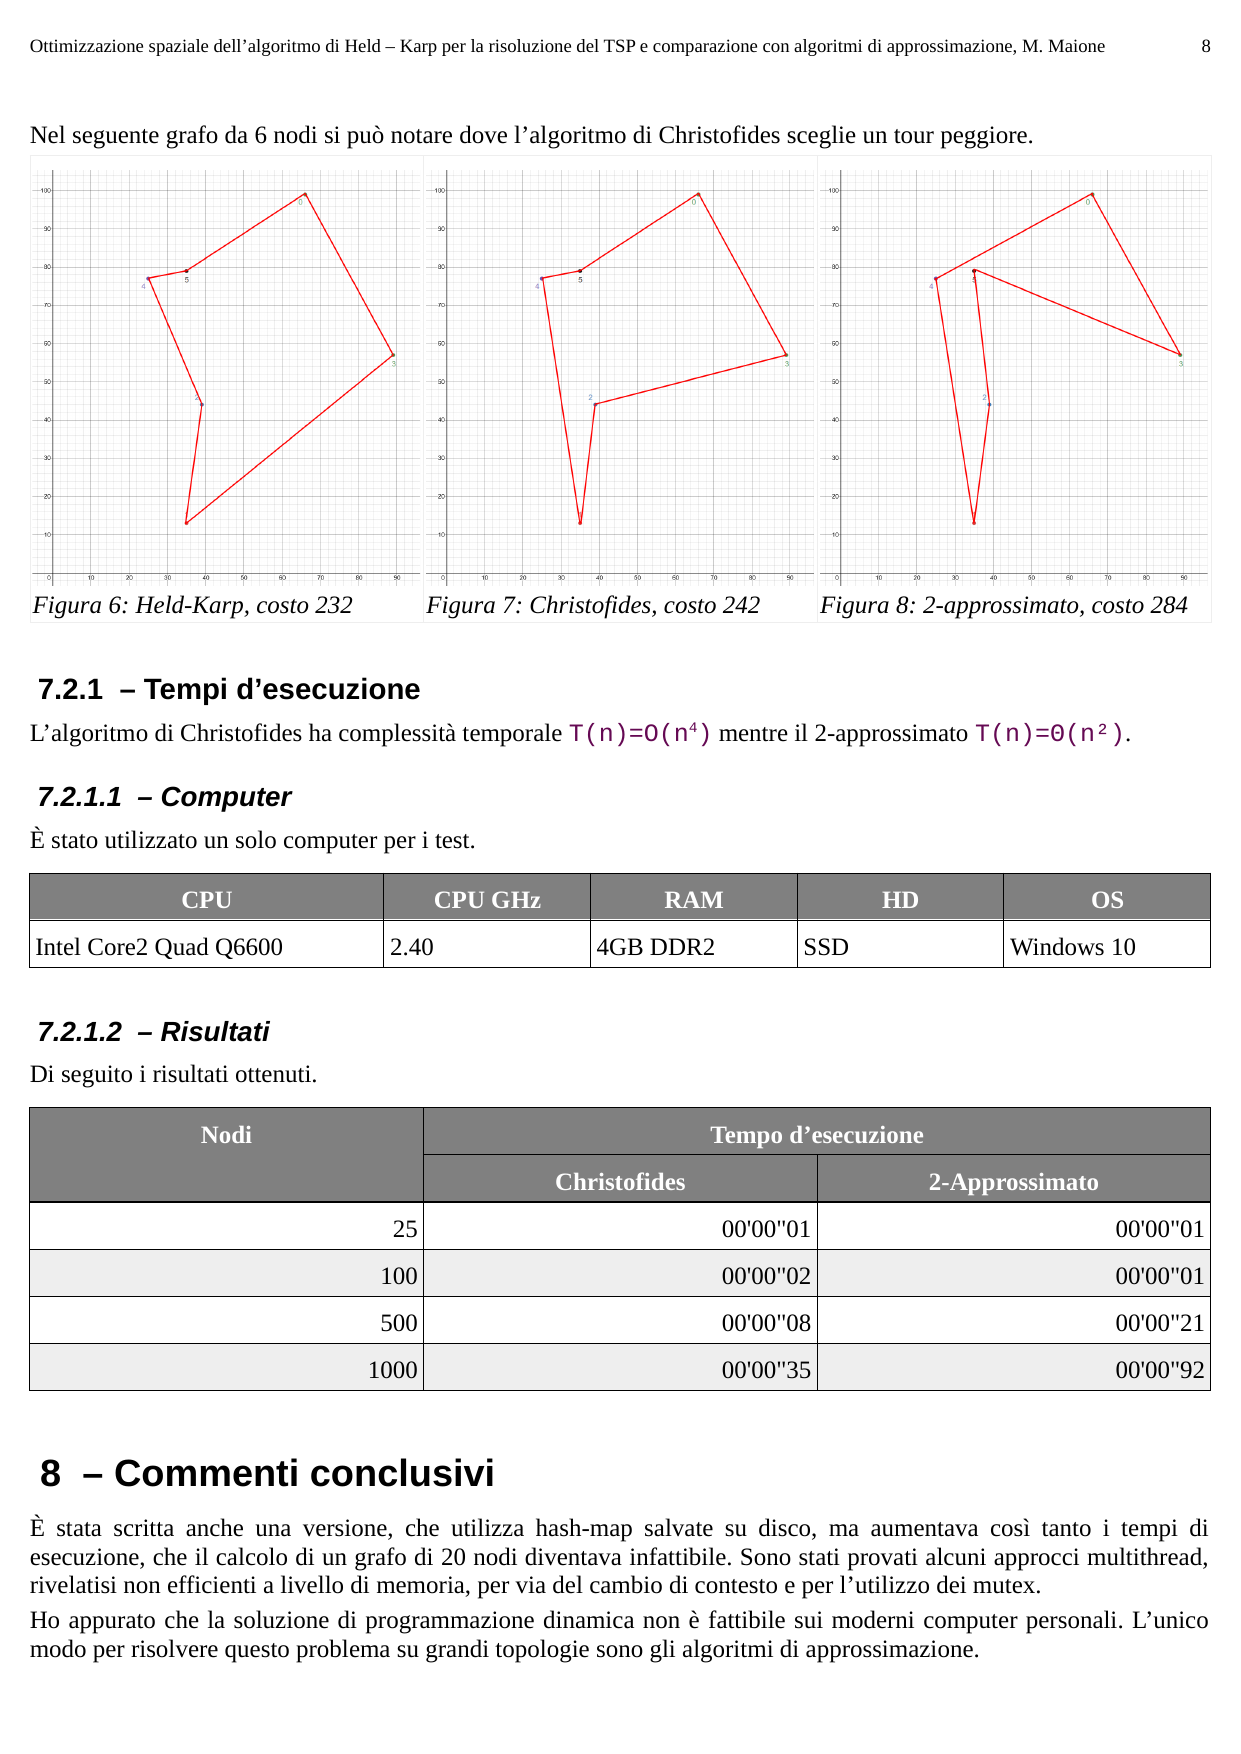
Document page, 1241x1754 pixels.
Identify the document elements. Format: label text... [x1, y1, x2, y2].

table_header [424, 156, 817, 622]
table_header Tempo d’esecuzione [424, 1108, 1210, 1154]
table_header [818, 156, 1211, 622]
table_cell SSD [798, 921, 1003, 967]
table_cell 00'00"02 [424, 1250, 817, 1296]
table_cell 00'00"01 [424, 1203, 817, 1248]
table_header CPU [30, 874, 383, 919]
table_cell 00'00"92 [818, 1344, 1210, 1390]
text Nel seguente grafo da 6 nodi si può notare dove l’algoritmo di Christofides sceglie un tour peggiore. [29, 120, 1211, 149]
table_cell 00'00"01 [818, 1203, 1210, 1248]
table_cell 00'00"01 [818, 1250, 1210, 1296]
table_header Nodi [30, 1108, 423, 1201]
table_header [817, 149, 1211, 155]
table_cell 00'00"08 [424, 1297, 817, 1343]
table_header [30, 149, 423, 155]
table_header OS [1004, 874, 1210, 919]
table_cell 00'00"21 [818, 1297, 1210, 1343]
table_cell Windows 10 [1004, 921, 1210, 967]
subtitle Commenti conclusivi [29, 1451, 1211, 1494]
picture [820, 170, 1208, 586]
table_cell Intel Core2 Quad Q6600 [30, 921, 383, 967]
table_header HD [798, 874, 1003, 919]
subtitle Computer [29, 780, 1211, 812]
subtitle Risultati [29, 1015, 1211, 1047]
text È stata scritta anche una versione, che utilizza hash-map salvate su disco, ma aumentava così tanto i tempi di esecuzione, che il calcolo di un grafo di 20 nodi diventava infattibile. Sono stati provati alcuni approcci multithread, rivelatisi non efficienti a livello di memoria, per via del cambio di contesto e per l’utilizzo dei mutex. [29, 1513, 1211, 1599]
table_header [31, 156, 423, 622]
text Di seguito i risultati ottenuti. [29, 1059, 1211, 1088]
table_cell 4GB DDR2 [591, 921, 797, 967]
subtitle Tempi d’esecuzione [29, 672, 1211, 705]
table_header CPU GHz [384, 874, 590, 919]
picture [32, 170, 421, 586]
table_cell 00'00"35 [424, 1344, 817, 1390]
picture [426, 170, 814, 586]
text L’algoritmo di Christofides ha complessità temporale T(n)=O(n4) mentre il 2-approssimato T(n)=Θ(n²). [29, 718, 1211, 749]
table_cell 2-Approssimato [818, 1155, 1210, 1201]
table_cell 25 [30, 1203, 423, 1248]
table_cell 100 [30, 1250, 423, 1296]
text È stato utilizzato un solo computer per i test. [29, 825, 1211, 853]
table_cell 500 [30, 1297, 423, 1343]
table_header [423, 149, 817, 155]
table_header RAM [591, 874, 797, 919]
table_cell 2.40 [384, 921, 590, 967]
table_cell 1000 [30, 1344, 423, 1390]
table_cell Christofides [424, 1155, 817, 1201]
text Ho appurato che la soluzione di programmazione dinamica non è fattibile sui moderni computer personali. L’unico modo per risolvere questo problema su grandi topologie sono gli algoritmi di approssimazione. [29, 1605, 1211, 1663]
